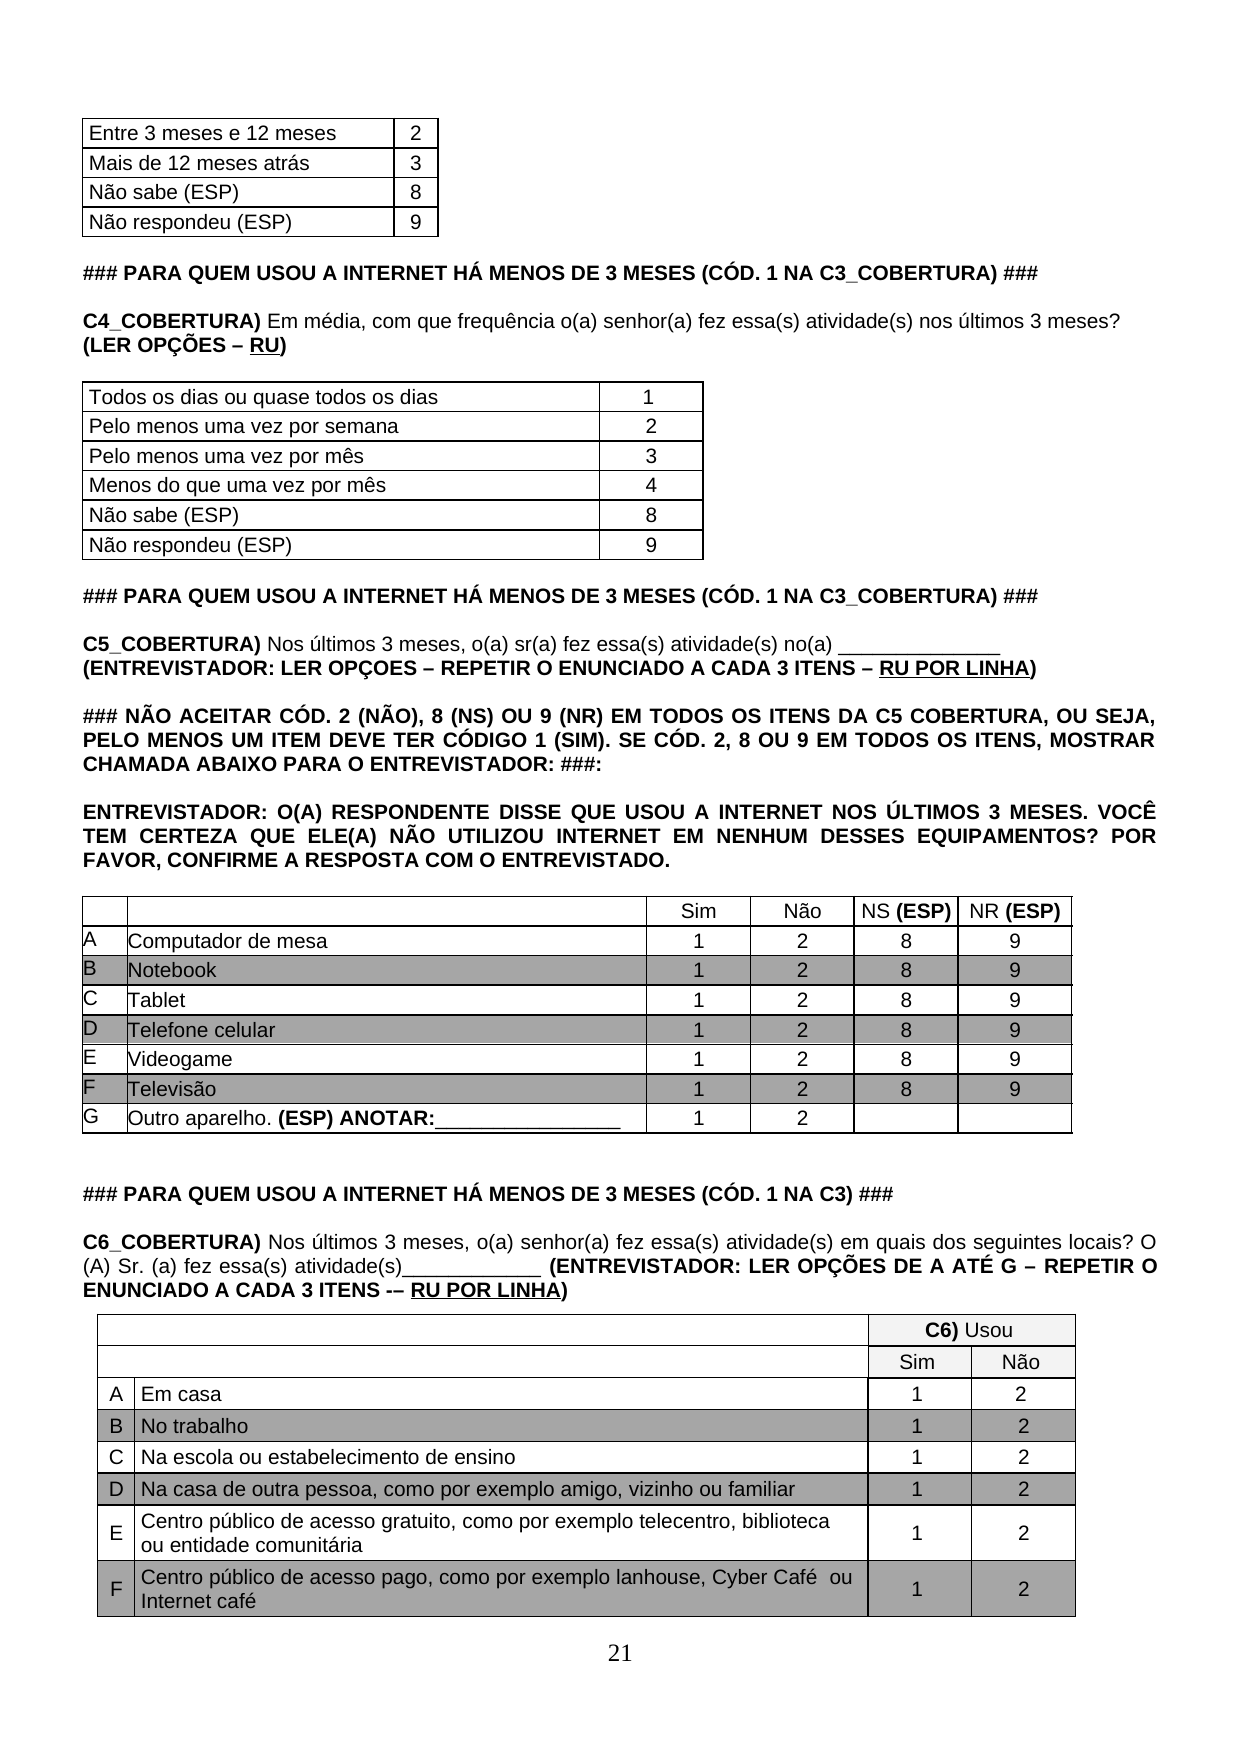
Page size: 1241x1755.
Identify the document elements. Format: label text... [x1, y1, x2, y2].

table_cell Notebook [128, 956, 646, 984]
table_cell 9 [959, 956, 1071, 984]
table_cell 9 [395, 208, 437, 236]
table_cell 1 [869, 1474, 971, 1504]
text ### NÃO ACEITAR CÓD. 2 (NÃO), 8 (NS) OU 9 (NR) EM TODOS OS ITENS DA C5 COBERTURA, OU SEJA, PELO MENOS UM ITEM DEVE TER CÓDIGO 1 (SIM). SE CÓD. 2, 8 OU 9 EM TODOS OS ITENS, MOSTRAR CHAMADA ABAIXO PARA O ENTREVISTADOR: ###: [83, 704, 1158, 776]
table_cell F [98, 1561, 134, 1616]
table_cell Na escola ou estabelecimento de ensino [135, 1442, 867, 1472]
table_cell Pelo menos uma vez por mês [83, 442, 599, 470]
table_cell 1 [647, 1045, 750, 1073]
table_cell Computador de mesa [128, 927, 646, 955]
table_cell 8 [600, 501, 702, 529]
table_cell 1 [869, 1561, 971, 1616]
table_cell 2 [751, 1075, 853, 1103]
table_header 1 [600, 383, 702, 411]
table_cell 1 [647, 1104, 750, 1132]
table_cell 2 [751, 986, 853, 1014]
table_cell 1 [869, 1442, 971, 1472]
table_cell [959, 1104, 1071, 1132]
table_cell B [98, 1410, 134, 1441]
table_cell 1 [647, 927, 750, 955]
table_header [128, 897, 646, 925]
table_cell No trabalho [135, 1410, 867, 1441]
table_cell 1 [647, 1075, 750, 1103]
table_cell 2 [395, 119, 437, 147]
table_cell 2 [600, 412, 702, 440]
table_cell 9 [959, 1016, 1071, 1043]
text ### PARA QUEM USOU A INTERNET HÁ MENOS DE 3 MESES (CÓD. 1 NA C3_COBERTURA) ### [83, 261, 1158, 285]
table_cell Centro público de acesso pago, como por exemplo lanhouse, Cyber Café ou Internet café [135, 1561, 867, 1616]
table_header NS (ESP) [855, 897, 957, 925]
table_cell Outro aparelho. (ESP) ANOTAR:________________ [128, 1104, 646, 1132]
table_cell 9 [959, 927, 1071, 955]
table_cell 9 [959, 986, 1071, 1014]
table_cell Em casa [135, 1378, 867, 1409]
table_cell 2 [751, 1104, 853, 1132]
table_cell 2 [972, 1379, 1075, 1409]
table_cell Não respondeu (ESP) [83, 531, 599, 558]
table_cell D [98, 1474, 134, 1504]
table_cell 2 [751, 956, 853, 984]
table_cell D [83, 1016, 127, 1043]
table_header Não [751, 897, 853, 925]
table_cell A [83, 927, 127, 955]
table_cell [98, 1346, 868, 1377]
table_header Sim [647, 897, 750, 925]
table_cell Televisão [128, 1075, 646, 1103]
table_cell 8 [855, 956, 957, 984]
table_cell 9 [959, 1075, 1071, 1103]
table_cell Não respondeu (ESP) [83, 208, 393, 236]
table_cell Telefone celular [128, 1016, 646, 1043]
table_cell 1 [647, 1016, 750, 1043]
table_cell 8 [855, 927, 957, 955]
table_cell Não [972, 1347, 1075, 1377]
table_cell 8 [855, 1075, 957, 1103]
table_cell 8 [855, 1045, 957, 1073]
table_cell 2 [972, 1442, 1075, 1472]
table_cell 8 [855, 1016, 957, 1043]
text ### PARA QUEM USOU A INTERNET HÁ MENOS DE 3 MESES (CÓD. 1 NA C3) ### [83, 1182, 1158, 1206]
table_header Todos os dias ou quase todos os dias [83, 383, 599, 411]
table_cell Não sabe (ESP) [83, 501, 599, 529]
table_cell 2 [751, 1016, 853, 1043]
table_header [98, 1315, 868, 1345]
table_cell Centro público de acesso gratuito, como por exemplo telecentro, biblioteca ou entidade comunitária [135, 1506, 867, 1560]
table_cell C [83, 986, 127, 1014]
table_cell Menos do que uma vez por mês [83, 471, 599, 499]
table_cell E [83, 1045, 127, 1073]
table_cell 2 [751, 927, 853, 955]
table_cell C [98, 1442, 134, 1472]
table_cell A [98, 1378, 134, 1409]
table_cell Pelo menos uma vez por semana [83, 412, 599, 440]
table_cell 2 [972, 1561, 1075, 1616]
table_cell Mais de 12 meses atrás [83, 149, 393, 177]
table_cell 8 [855, 986, 957, 1014]
table_cell 1 [647, 986, 750, 1014]
table_cell 2 [972, 1506, 1075, 1560]
table_cell B [83, 956, 127, 984]
table_cell 8 [395, 178, 437, 206]
table_cell 2 [751, 1045, 853, 1073]
table_header C6) Usou [869, 1315, 1075, 1345]
table_cell 2 [972, 1410, 1075, 1441]
table_cell 1 [869, 1410, 971, 1441]
table_cell Na casa de outra pessoa, como por exemplo amigo, vizinho ou familiar [135, 1474, 867, 1504]
table_cell 3 [395, 149, 437, 177]
table_cell Não sabe (ESP) [83, 178, 393, 206]
table_header [83, 897, 127, 925]
table_cell G [83, 1104, 127, 1132]
text C6_COBERTURA) Nos últimos 3 meses, o(a) senhor(a) fez essa(s) atividade(s) em quais dos seguintes locais? O (A) Sr. (a) fez essa(s) atividade(s)____________ (ENTREVISTADOR: LER OPÇÕES DE A ATÉ G – REPETIR O ENUNCIADO A CADA 3 ITENS -– RU POR LINHA) [83, 1229, 1158, 1301]
table_cell [855, 1104, 957, 1132]
table_cell 4 [600, 471, 702, 499]
table_cell Videogame [128, 1045, 646, 1073]
table_cell 3 [600, 442, 702, 470]
table_cell Sim [869, 1347, 971, 1377]
table_cell 1 [869, 1506, 971, 1560]
table_cell 9 [600, 531, 702, 558]
table_cell Entre 3 meses e 12 meses [83, 119, 393, 147]
text ### PARA QUEM USOU A INTERNET HÁ MENOS DE 3 MESES (CÓD. 1 NA C3_COBERTURA) ### [83, 584, 1158, 608]
text ENTREVISTADOR: O(A) RESPONDENTE DISSE QUE USOU A INTERNET NOS ÚLTIMOS 3 MESES. VOCÊ TEM CERTEZA QUE ELE(A) NÃO UTILIZOU INTERNET EM NENHUM DESSES EQUIPAMENTOS? POR FAVOR, CONFIRME A RESPOSTA COM O ENTREVISTADO. [83, 800, 1158, 872]
table_cell 1 [869, 1379, 971, 1409]
table_cell 1 [647, 956, 750, 984]
text C5_COBERTURA) Nos últimos 3 meses, o(a) sr(a) fez essa(s) atividade(s) no(a) ______________ (ENTREVISTADOR: LER OPÇOES – REPETIR O ENUNCIADO A CADA 3 ITENS – RU POR LINHA) [83, 632, 1158, 680]
text C4_COBERTURA) Em média, com que frequência o(a) senhor(a) fez essa(s) atividade(s) nos últimos 3 meses? (LER OPÇÕES – RU) [83, 309, 1158, 357]
table_cell 9 [959, 1045, 1071, 1073]
table_header NR (ESP) [959, 897, 1071, 925]
table_cell Tablet [128, 986, 646, 1014]
table_cell 2 [972, 1474, 1075, 1504]
table_cell E [98, 1506, 134, 1560]
table_cell F [83, 1075, 127, 1103]
